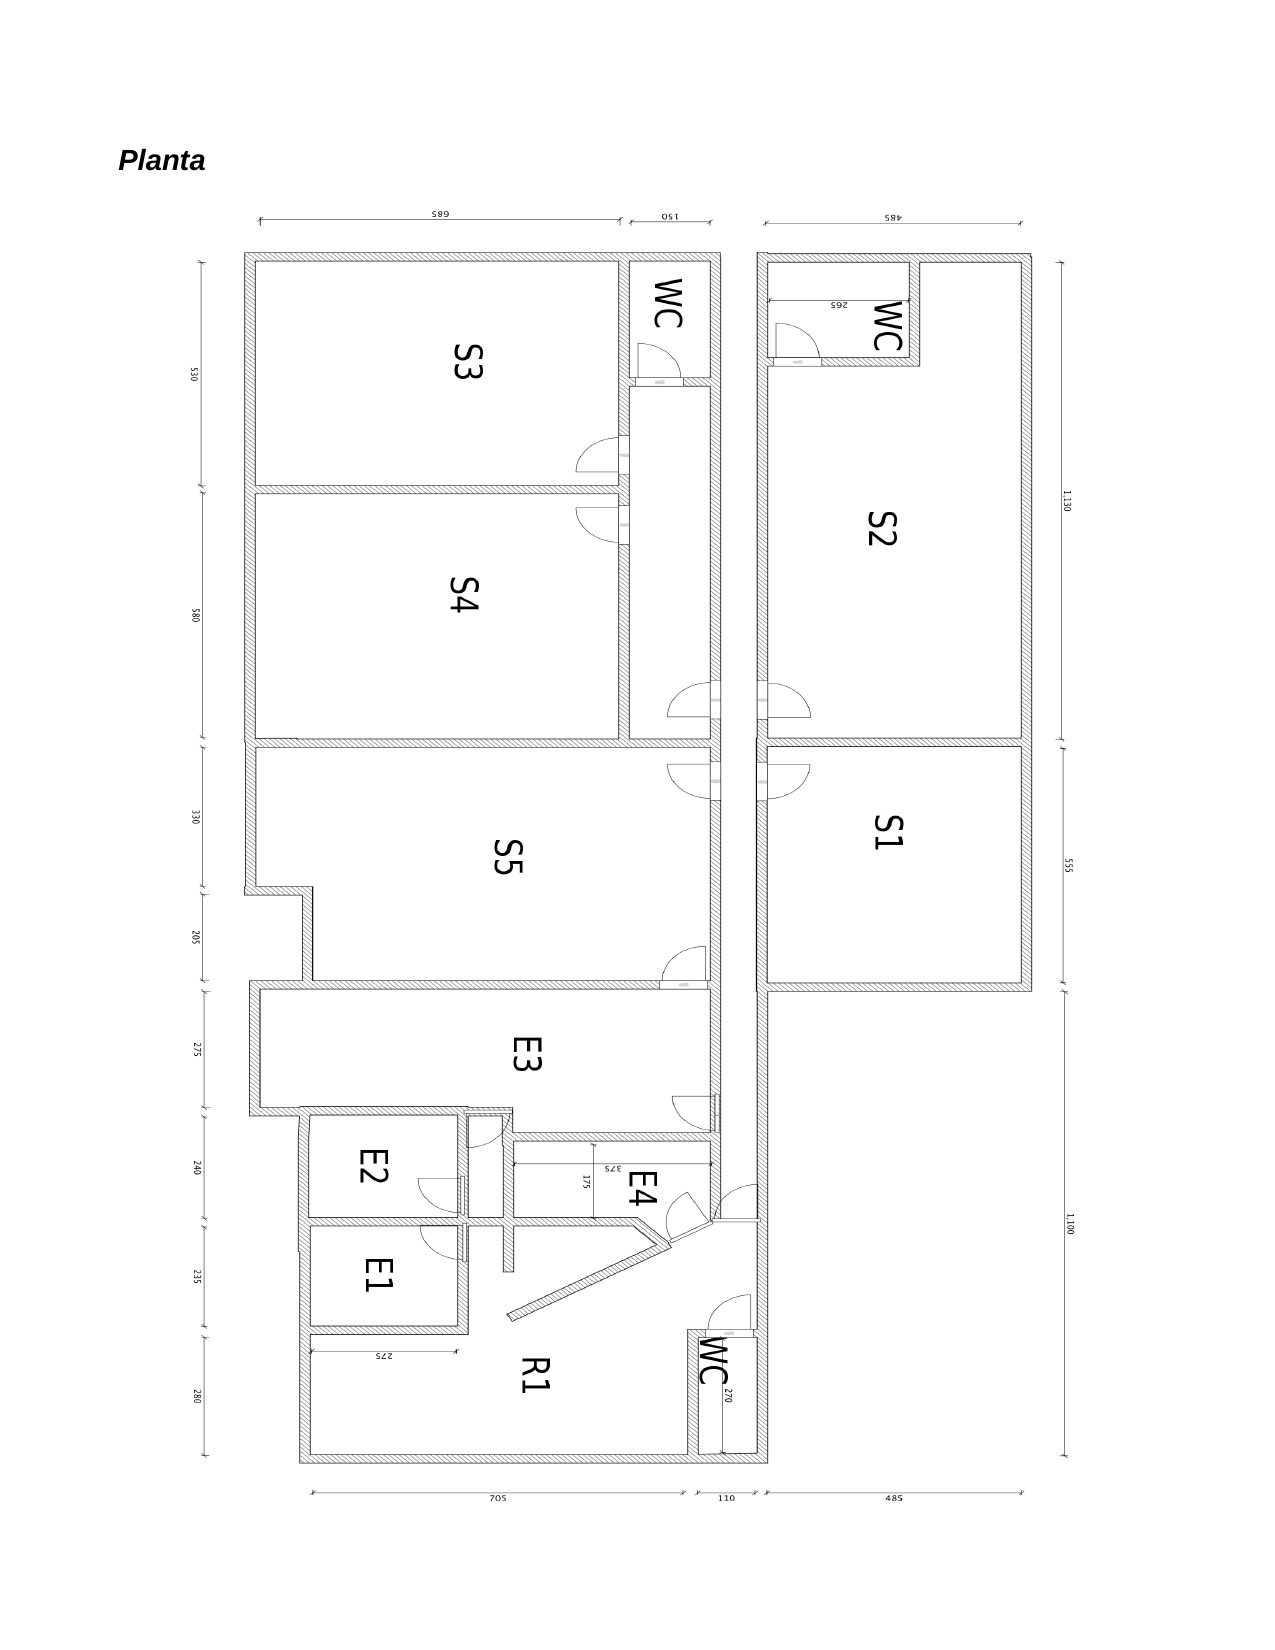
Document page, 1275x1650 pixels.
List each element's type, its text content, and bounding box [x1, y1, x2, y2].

picture [188, 177, 1087, 1503]
subtitle Planta [118, 143, 1157, 177]
